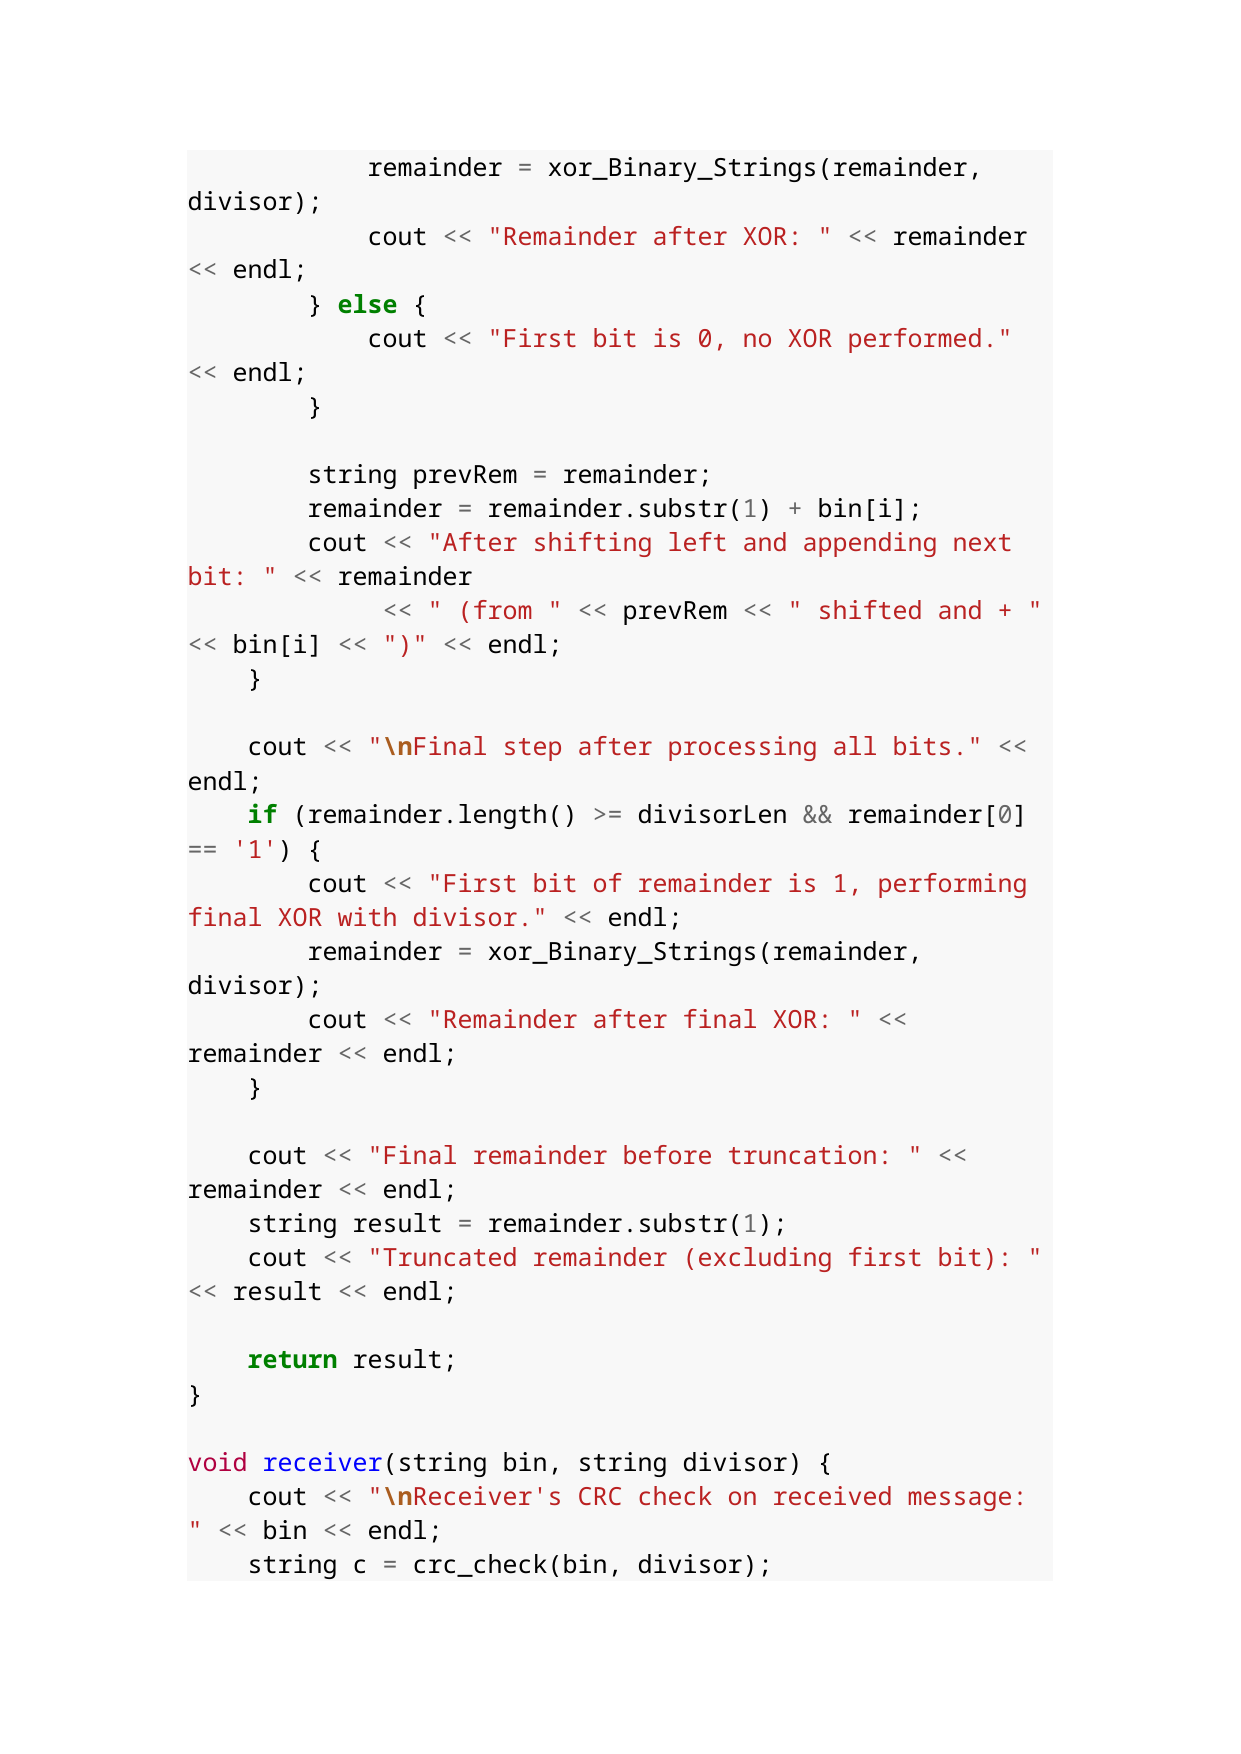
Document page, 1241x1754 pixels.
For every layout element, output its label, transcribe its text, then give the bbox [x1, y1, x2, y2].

text string prevRem = remainder; [187, 457, 1053, 491]
text } [187, 1070, 1053, 1104]
text cout << "\nFinal step after processing all bits." << endl; [187, 729, 1053, 797]
text cout << "First bit is 0, no XOR performed." << endl; [187, 320, 1053, 388]
text remainder = xor_Binary_Strings(remainder, divisor); [187, 150, 1053, 218]
text cout << "First bit of remainder is 1, performing final XOR with divisor." << endl; [187, 865, 1053, 933]
text cout << "Remainder after XOR: " << remainder << endl; [187, 218, 1053, 286]
text string result = remainder.substr(1); [187, 1206, 1053, 1240]
text } [187, 1376, 1053, 1410]
text << " (from " << prevRem << " shifted and + " << bin[i] << ")" << endl; [187, 593, 1053, 661]
text cout << "\nReceiver's CRC check on received message: " << bin << endl; [187, 1478, 1053, 1547]
text remainder = remainder.substr(1) + bin[i]; [187, 491, 1053, 525]
text cout << "Final remainder before truncation: " << remainder << endl; [187, 1138, 1053, 1206]
text cout << "After shifting left and appending next bit: " << remainder [187, 525, 1053, 593]
text void receiver(string bin, string divisor) { [187, 1444, 1053, 1478]
text } [187, 661, 1053, 695]
text } [187, 388, 1053, 422]
text remainder = xor_Binary_Strings(remainder, divisor); [187, 933, 1053, 1002]
text } else { [187, 286, 1053, 320]
text cout << "Remainder after final XOR: " << remainder << endl; [187, 1002, 1053, 1070]
text string c = crc_check(bin, divisor); [187, 1547, 1053, 1581]
text return result; [187, 1342, 1053, 1376]
text cout << "Truncated remainder (excluding first bit): " << result << endl; [187, 1240, 1053, 1308]
text if (remainder.length() >= divisorLen && remainder[0] == '1') { [187, 797, 1053, 865]
